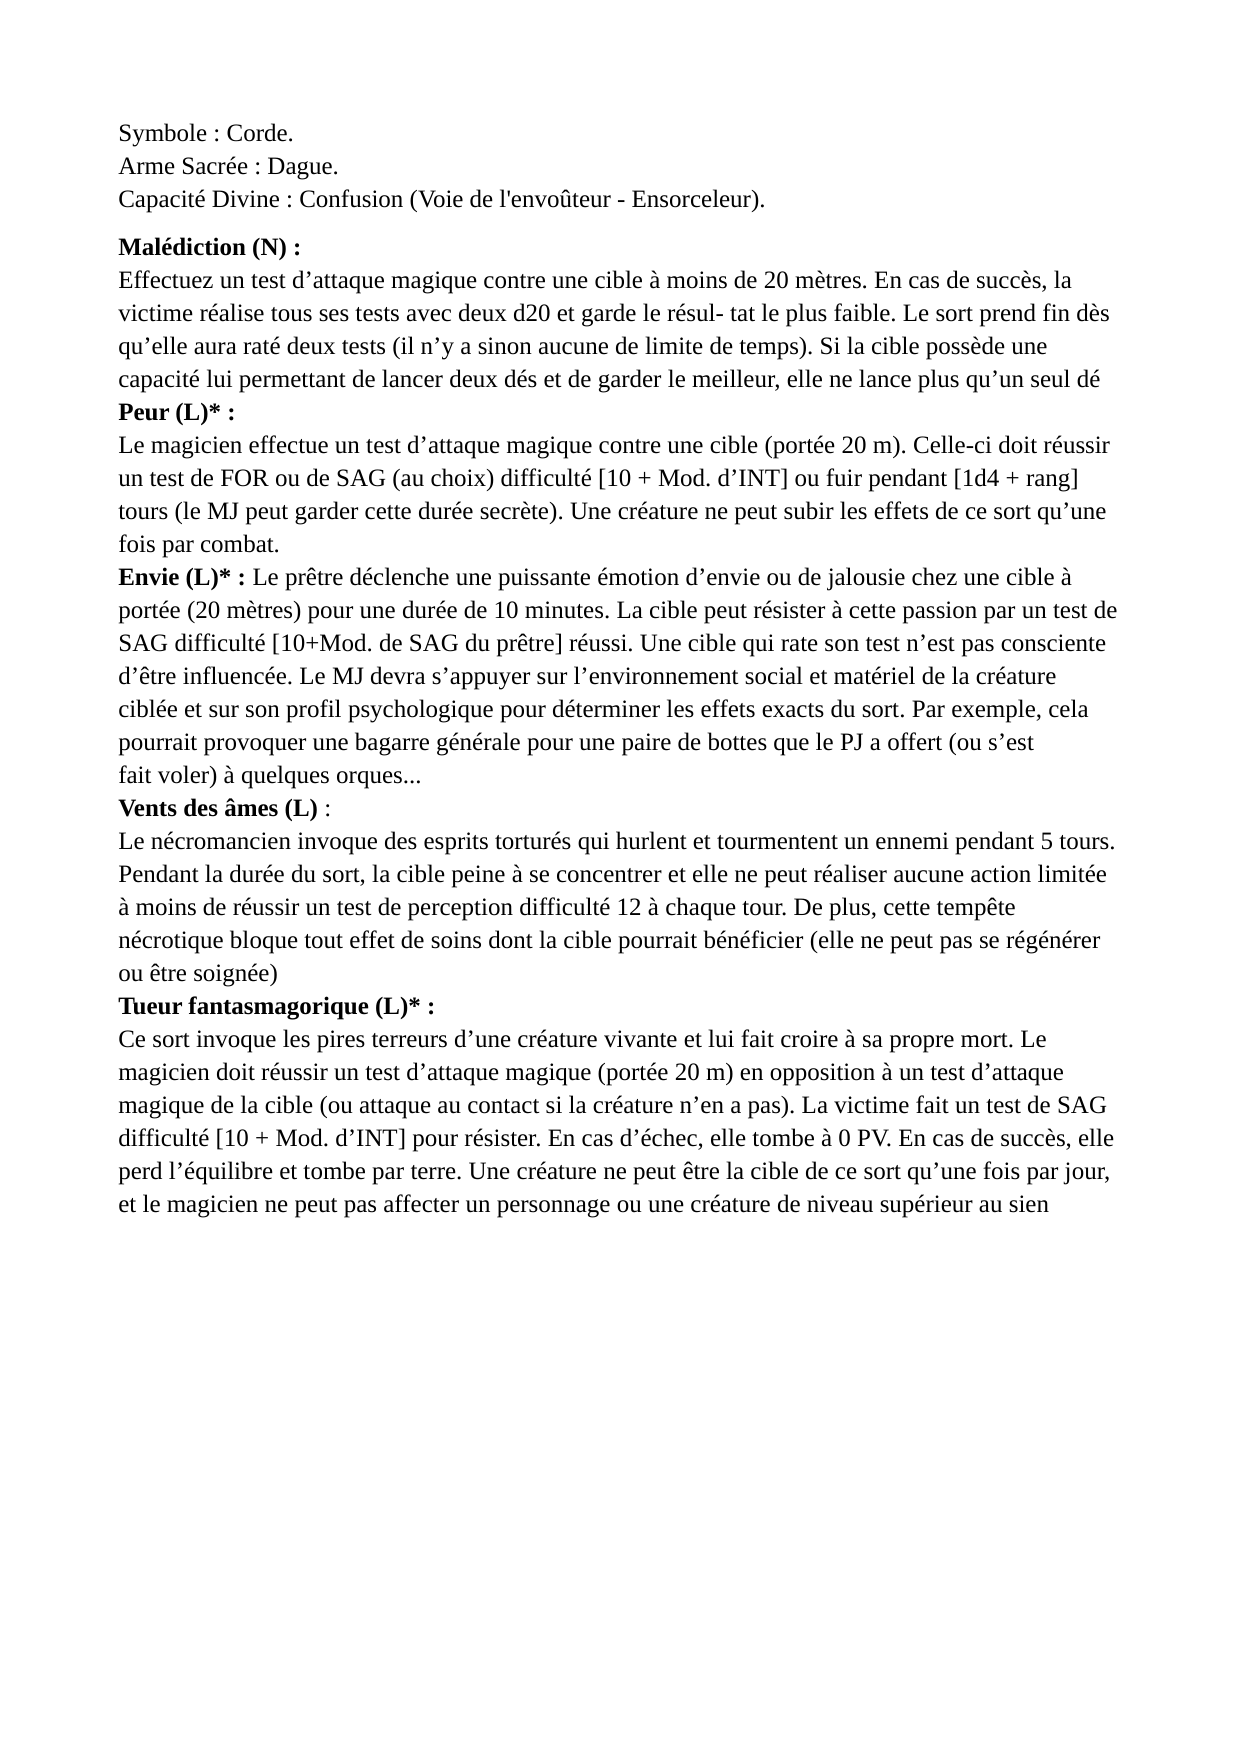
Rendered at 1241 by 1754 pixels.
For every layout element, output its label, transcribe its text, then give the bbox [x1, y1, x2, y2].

text Malédiction (N) : [118, 232, 1122, 261]
text Tueur fantasmagorique (L)* : [118, 991, 1122, 1020]
text Le nécromancien invoque des esprits torturés qui hurlent et tourmentent un ennemi pendant 5 tours. Pendant la durée du sort, la cible peine à se concentrer et elle ne peut réaliser aucune action limitée à moins de réussir un test de perception difficulté 12 à chaque tour. De plus, cette tempête nécrotique bloque tout effet de soins dont la cible pourrait bénéficier (elle ne peut pas se régénérer ou être soignée) [118, 826, 1122, 987]
text Symbole : Corde. Arme Sacrée : Dague. Capacité Divine : Confusion (Voie de l'envoûteur - Ensorceleur). [118, 118, 1122, 213]
text Envie (L)* : Le prêtre déclenche une puissante émotion d’envie ou de jalousie chez une cible à portée (20 mètres) pour une durée de 10 minutes. La cible peut résister à cette passion par un test de SAG difficulté [10+Mod. de SAG du prêtre] réussi. Une cible qui rate son test n’est pas consciente d’être influencée. Le MJ devra s’appuyer sur l’environnement social et matériel de la créature ciblée et sur son profil psychologique pour déterminer les effets exacts du sort. Par exemple, cela pourrait provoquer une bagarre générale pour une paire de bottes que le PJ a offert (ou s’est [118, 562, 1122, 756]
text fait voler) à quelques orques... [118, 760, 1122, 789]
text Vents des âmes (L) : [118, 793, 1122, 822]
text Effectuez un test d’attaque magique contre une cible à moins de 20 mètres. En cas de succès, la victime réalise tous ses tests avec deux d20 et garde le résul- tat le plus faible. Le sort prend fin dès qu’elle aura raté deux tests (il n’y a sinon aucune de limite de temps). Si la cible possède une capacité lui permettant de lancer deux dés et de garder le meilleur, elle ne lance plus qu’un seul dé [118, 265, 1122, 393]
text Le magicien effectue un test d’attaque magique contre une cible (portée 20 m). Celle-ci doit réussir un test de FOR ou de SAG (au choix) difficulté [10 + Mod. d’INT] ou fuir pendant [1d4 + rang] tours (le MJ peut garder cette durée secrète). Une créature ne peut subir les effets de ce sort qu’une fois par combat. [118, 430, 1122, 558]
text Peur (L)* : [118, 397, 1122, 426]
text Ce sort invoque les pires terreurs d’une créature vivante et lui fait croire à sa propre mort. Le magicien doit réussir un test d’attaque magique (portée 20 m) en opposition à un test d’attaque magique de la cible (ou attaque au contact si la créature n’en a pas). La victime fait un test de SAG difficulté [10 + Mod. d’INT] pour résister. En cas d’échec, elle tombe à 0 PV. En cas de succès, elle perd l’équilibre et tombe par terre. Une créature ne peut être la cible de ce sort qu’une fois par jour, et le magicien ne peut pas affecter un personnage ou une créature de niveau supérieur au sien [118, 1024, 1122, 1218]
